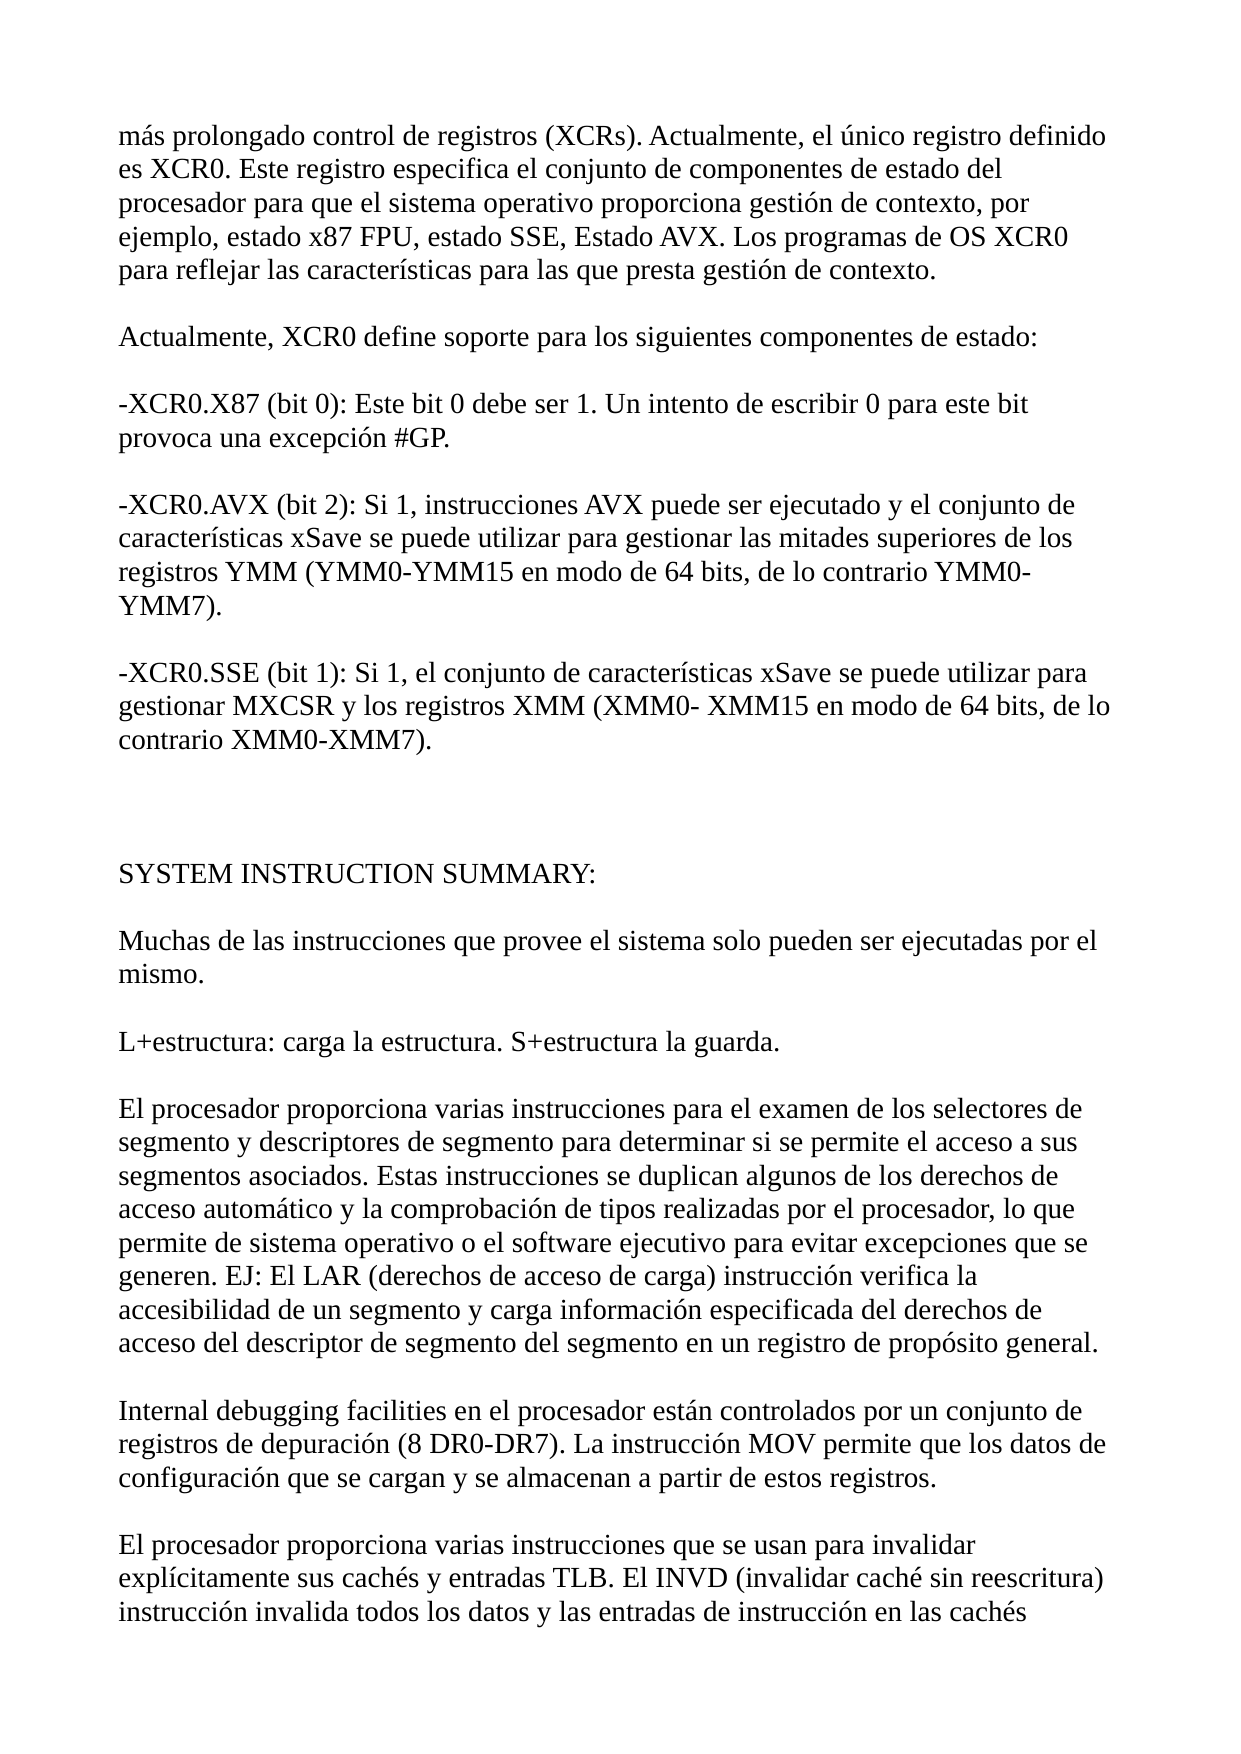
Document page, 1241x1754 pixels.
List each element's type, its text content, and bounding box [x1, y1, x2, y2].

text -XCR0.SSE (bit 1): Si 1, el conjunto de características xSave se puede utilizar para gestionar MXCSR y los registros XMM (XMM0- XMM15 en modo de 64 bits, de lo contrario XMM0-XMM7). [118, 655, 1122, 755]
text Actualmente, XCR0 define soporte para los siguientes componentes de estado: [118, 319, 1122, 353]
text -XCR0.AVX (bit 2): Si 1, instrucciones AVX puede ser ejecutado y el conjunto de características xSave se puede utilizar para gestionar las mitades superiores de los registros YMM (YMM0-YMM15 en modo de 64 bits, de lo contrario YMM0-YMM7). [118, 487, 1122, 621]
text más prolongado control de registros (XCRs). Actualmente, el único registro definido es XCR0. Este registro especifica el conjunto de componentes de estado del procesador para que el sistema operativo proporciona gestión de contexto, por ejemplo, estado x87 FPU, estado SSE, Estado AVX. Los programas de OS XCR0 para reflejar las características para las que presta gestión de contexto. [118, 118, 1122, 286]
text El procesador proporciona varias instrucciones para el examen de los selectores de segmento y descriptores de segmento para determinar si se permite el acceso a sus segmentos asociados. Estas instrucciones se duplican algunos de los derechos de acceso automático y la comprobación de tipos realizadas por el procesador, lo que permite de sistema operativo o el software ejecutivo para evitar excepciones que se generen. EJ: El LAR (derechos de acceso de carga) instrucción verifica la accesibilidad de un segmento y carga información especificada del derechos de acceso del descriptor de segmento del segmento en un registro de propósito general. [118, 1091, 1122, 1359]
text El procesador proporciona varias instrucciones que se usan para invalidar explícitamente sus cachés y entradas TLB. El INVD (invalidar caché sin reescritura) instrucción invalida todos los datos y las entradas de instrucción en las cachés [118, 1527, 1122, 1627]
text L+estructura: carga la estructura. S+estructura la guarda. [118, 1024, 1122, 1057]
text -XCR0.X87 (bit 0): Este bit 0 debe ser 1. Un intento de escribir 0 para este bit provoca una excepción #GP. [118, 386, 1122, 453]
text Internal debugging facilities en el procesador están controlados por un conjunto de registros de depuración (8 DR0-DR7). La instrucción MOV permite que los datos de configuración que se cargan y se almacenan a partir de estos registros. [118, 1393, 1122, 1493]
text Muchas de las instrucciones que provee el sistema solo pueden ser ejecutadas por el mismo. [118, 923, 1122, 990]
text SYSTEM INSTRUCTION SUMMARY: [118, 856, 1122, 889]
